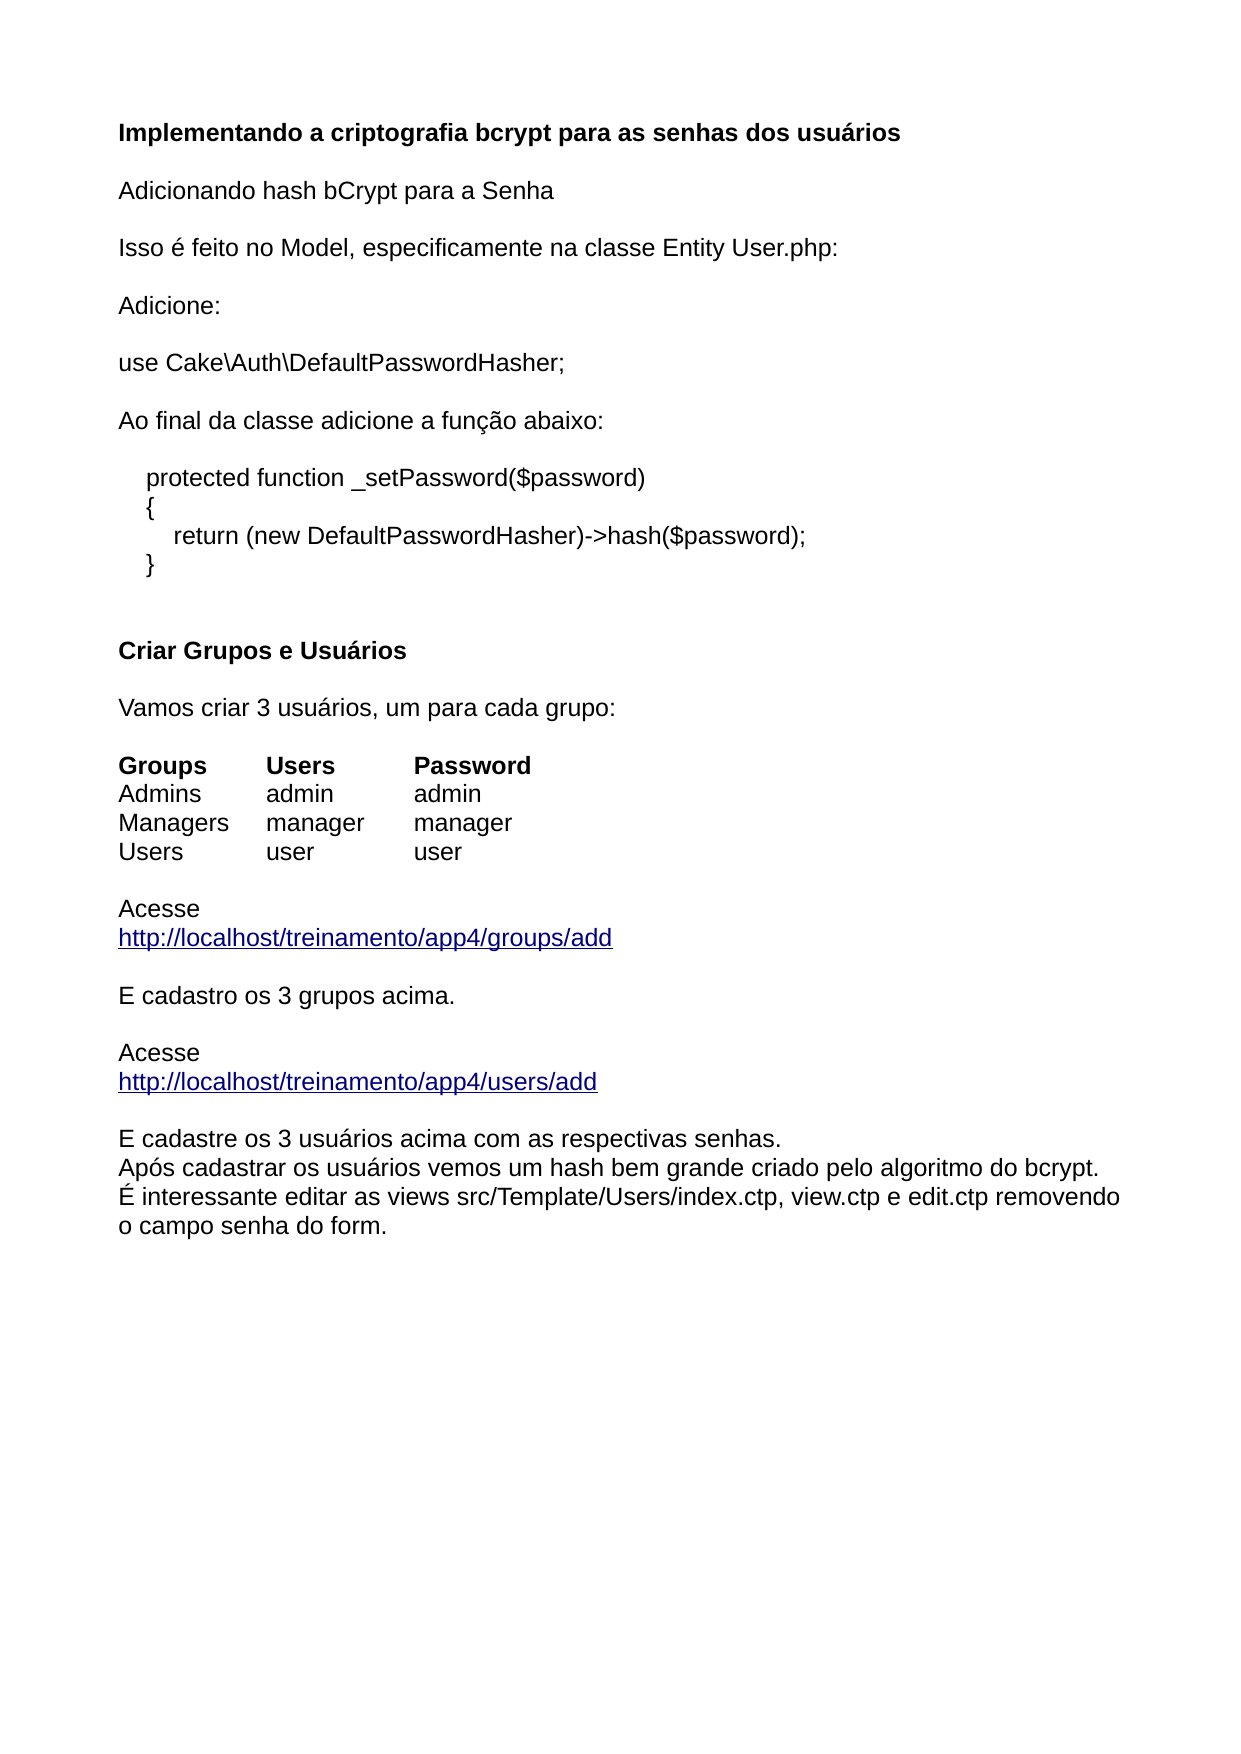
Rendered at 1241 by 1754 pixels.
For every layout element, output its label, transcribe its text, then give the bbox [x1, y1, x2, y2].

text protected function _setPassword($password) [118, 463, 1122, 492]
text http://localhost/treinamento/app4/groups/add [118, 923, 1122, 952]
text Isso é feito no Model, especificamente na classe Entity User.php: [118, 233, 1122, 262]
text Adicione: [118, 291, 1122, 319]
text É interessante editar as views src/Template/Users/index.ctp, view.ctp e edit.ctp removendo o campo senha do form. [118, 1182, 1122, 1239]
text { [118, 492, 1122, 521]
text E cadastro os 3 grupos acima. [118, 981, 1122, 1009]
text Criar Grupos e Usuários [118, 636, 1122, 664]
text Admins admin admin [118, 779, 1122, 808]
text Adicionando hash bCrypt para a Senha [118, 176, 1122, 204]
text http://localhost/treinamento/app4/users/add [118, 1067, 1122, 1096]
text Ao final da classe adicione a função abaixo: [118, 406, 1122, 434]
text Acesse [118, 894, 1122, 923]
text Após cadastrar os usuários vemos um hash bem grande criado pelo algoritmo do bcrypt. [118, 1153, 1122, 1182]
text Implementando a criptografia bcrypt para as senhas dos usuários [118, 118, 1122, 147]
text Acesse [118, 1038, 1122, 1067]
text } [118, 549, 1122, 578]
text Groups Users Password [118, 751, 1122, 779]
text Users user user [118, 837, 1122, 866]
text use Cake\Auth\DefaultPasswordHasher; [118, 348, 1122, 377]
text E cadastre os 3 usuários acima com as respectivas senhas. [118, 1124, 1122, 1153]
text Vamos criar 3 usuários, um para cada grupo: [118, 693, 1122, 722]
text return (new DefaultPasswordHasher)->hash($password); [118, 521, 1122, 549]
text Managers manager manager [118, 808, 1122, 837]
